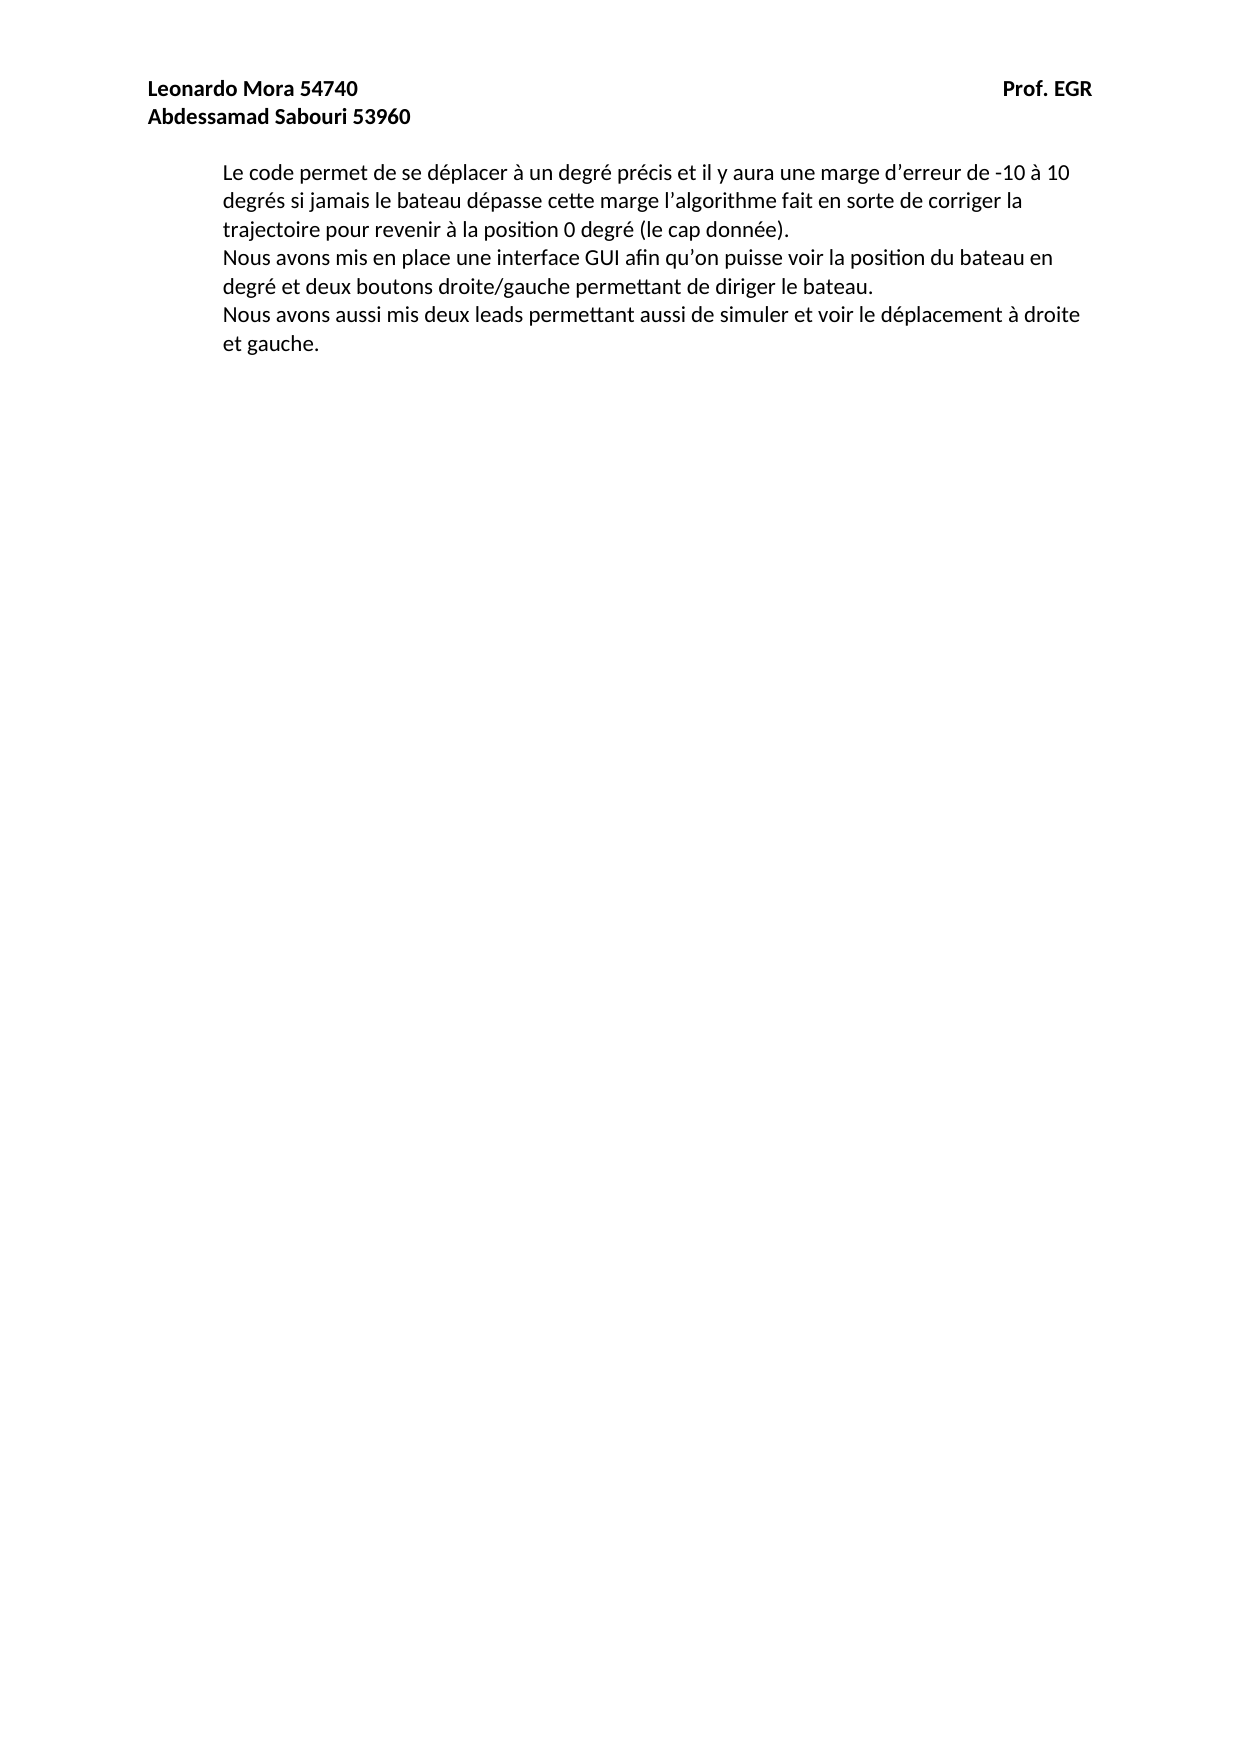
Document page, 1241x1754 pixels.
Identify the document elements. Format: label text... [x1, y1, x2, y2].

list Nous avons mis en place une interface GUI afin qu’on puisse voir la position du bateau en degré et deux boutons droite/gauche permettant de diriger le bateau. [223, 243, 1093, 300]
list Nous avons aussi mis deux leads permettant aussi de simuler et voir le déplacement à droite et gauche. [223, 301, 1093, 357]
list Le code permet de se déplacer à un degré précis et il y aura une marge d’erreur de -10 à 10 degrés si jamais le bateau dépasse cette marge l’algorithme fait en sorte de corriger la trajectoire pour revenir à la position 0 degré (le cap donnée). [223, 158, 1093, 243]
